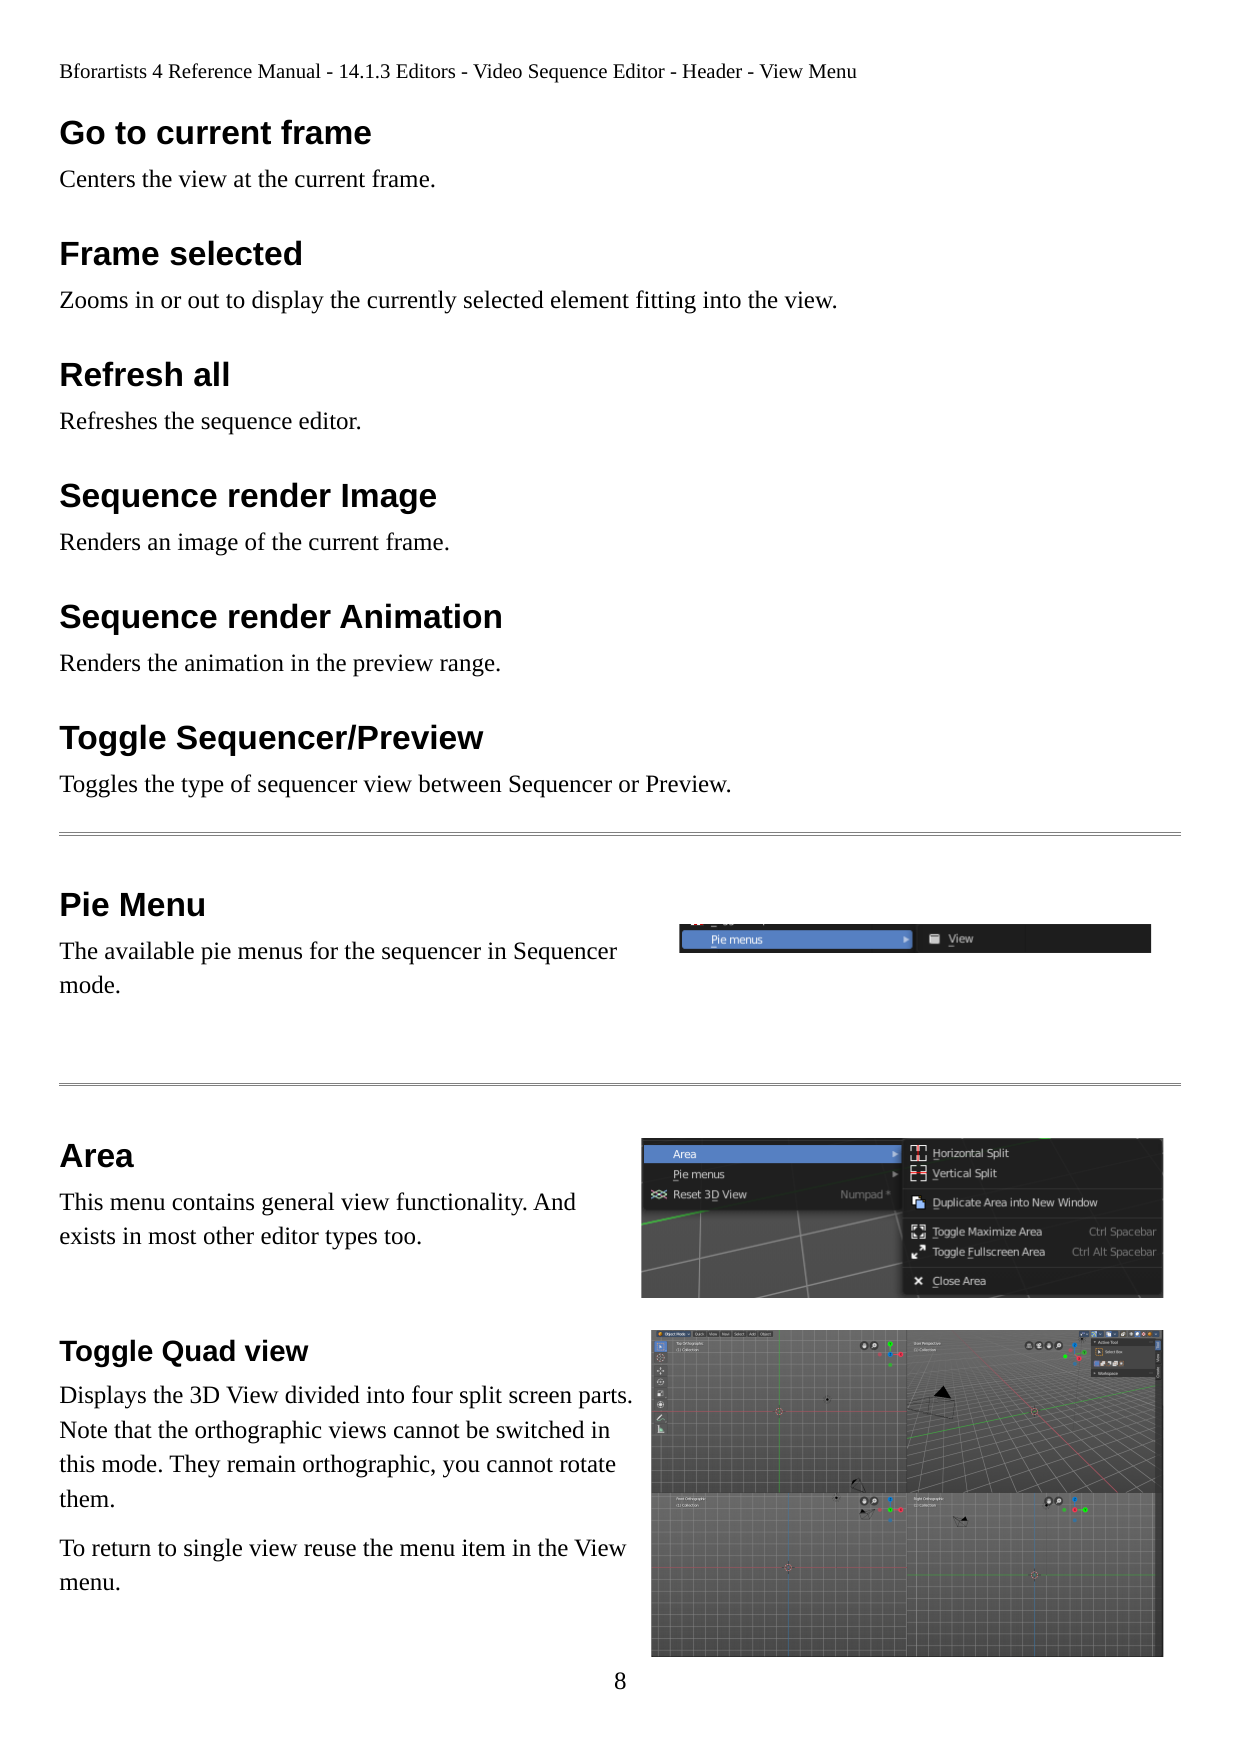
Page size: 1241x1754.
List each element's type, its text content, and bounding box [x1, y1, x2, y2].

text To return to single view reuse the menu item in the View menu. [59, 1533, 651, 1596]
text Displays the 3D View divided into four split screen parts. Note that the orthographic views cannot be switched in this mode. They remain orthographic, you cannot rotate them. [59, 1380, 651, 1512]
picture [679, 924, 1152, 953]
subtitle Go to current frame [59, 113, 1181, 151]
subtitle Refresh all [59, 355, 1181, 393]
text The available pie menus for the sequencer in Sequencer mode. [59, 936, 1181, 999]
text This menu contains general view functionality. And exists in most other editor types too. [59, 1187, 641, 1250]
subtitle [1164, 1334, 1181, 1368]
text Renders the animation in the preview range. [59, 648, 1181, 677]
subtitle Frame selected [59, 234, 1181, 272]
text Renders an image of the current frame. [59, 527, 1181, 556]
subtitle Toggle Quad view [59, 1334, 651, 1368]
text Toggles the type of sequencer view between Sequencer or Preview. [59, 769, 1181, 798]
picture [651, 1330, 1164, 1657]
subtitle Pie Menu [59, 885, 1181, 924]
text Refreshes the sequence editor. [59, 406, 1181, 434]
subtitle Sequence render Image [59, 476, 1181, 514]
subtitle Sequence render Animation [59, 597, 1181, 635]
subtitle Toggle Sequencer/Preview [59, 718, 1181, 756]
subtitle Area [59, 1136, 1181, 1174]
picture [641, 1138, 1164, 1298]
text Centers the view at the current frame. [59, 164, 1181, 192]
text Zooms in or out to display the currently selected element fitting into the view. [59, 285, 1181, 313]
